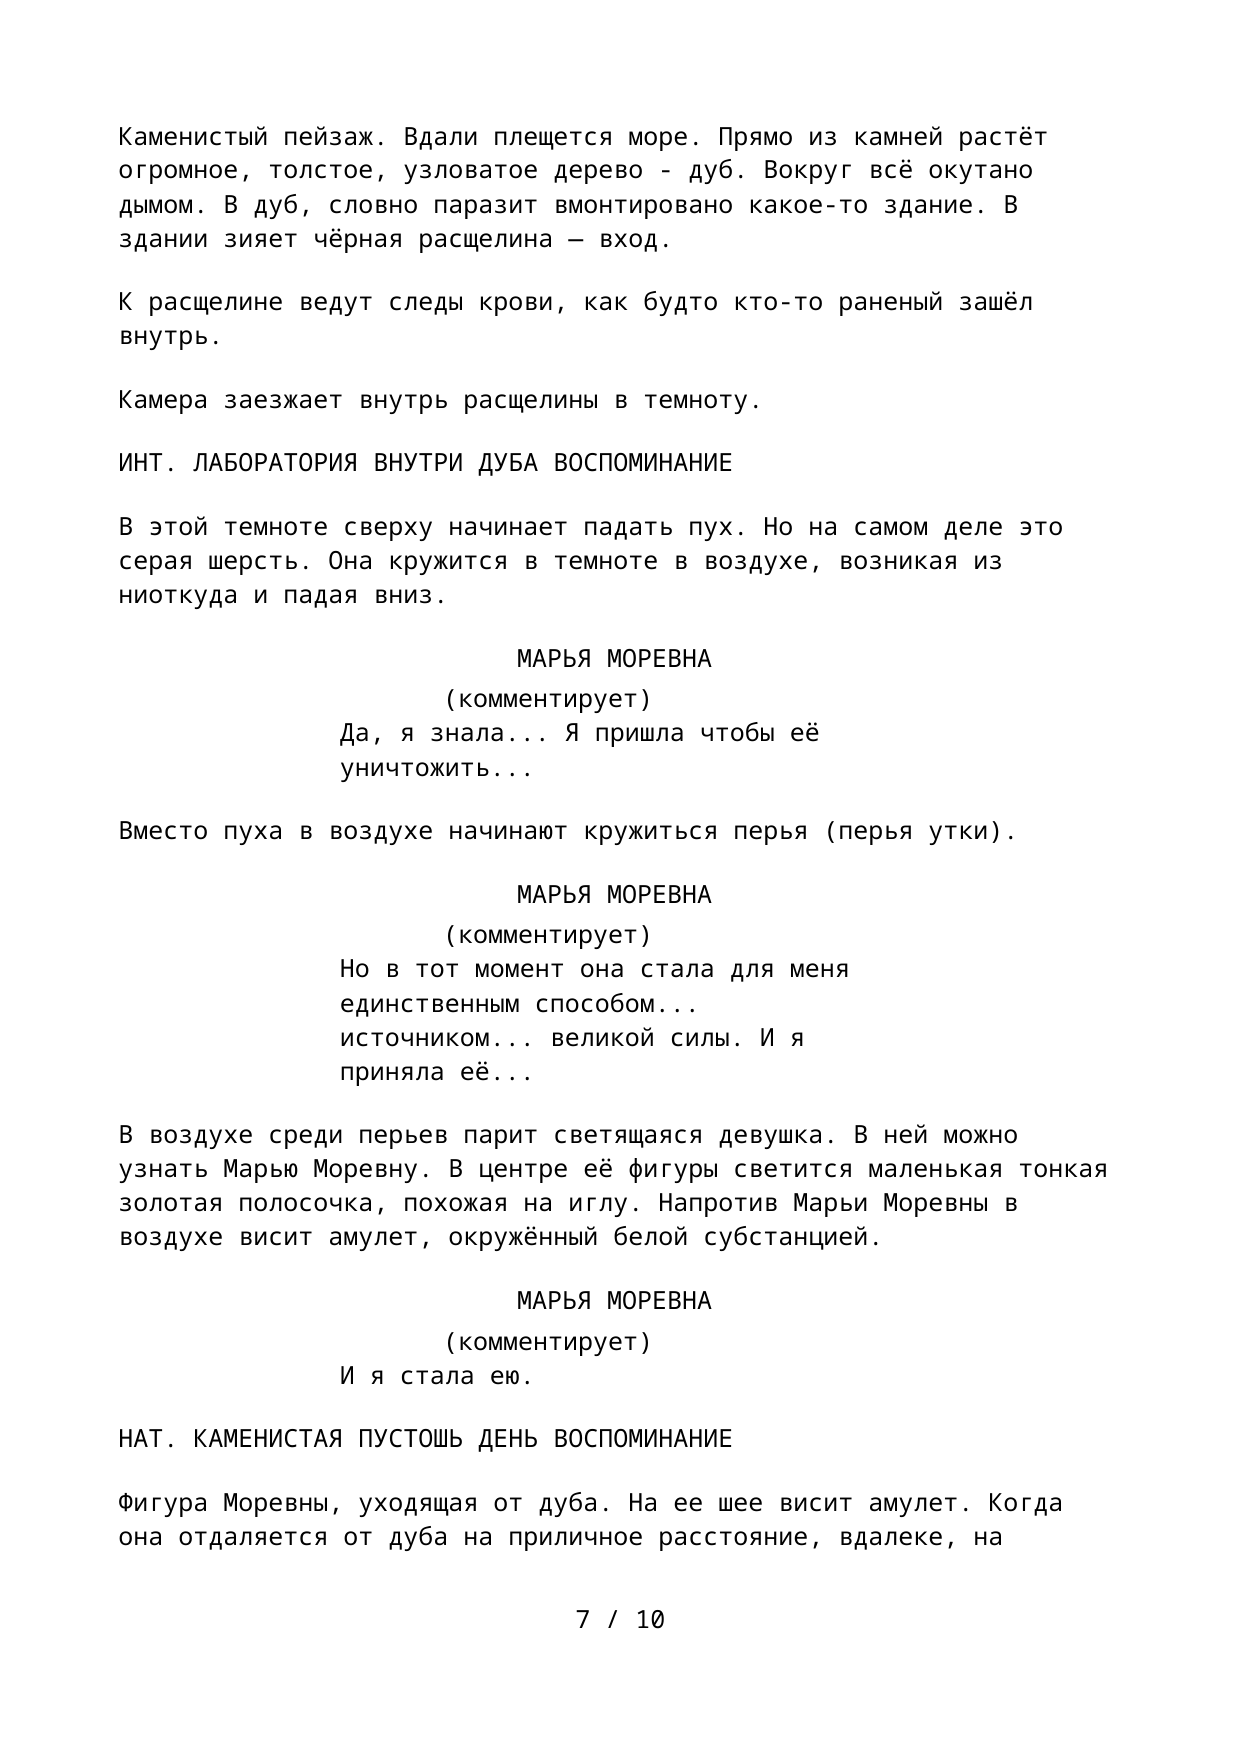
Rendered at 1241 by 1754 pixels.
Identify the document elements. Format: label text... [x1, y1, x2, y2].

text (комментирует) [443, 917, 901, 951]
text Да, я знала... Я пришла чтобы её уничтожить... [339, 715, 901, 783]
text НАТ. КАМЕНИСТАЯ ПУСТОШЬ ДЕНЬ ВОСПОМИНАНИЕ [118, 1421, 1122, 1455]
text (комментирует) [443, 1323, 901, 1357]
text И я стала ею. [339, 1357, 901, 1392]
text МАРЬЯ МОРЕВНА [517, 1283, 1122, 1317]
text (комментирует) [443, 681, 901, 715]
text Фигура Моревны, уходящая от дуба. На ее шее висит амулет. Когда она отдаляется от дуба на приличное расстояние, вдалеке, на [118, 1484, 1122, 1553]
text Но в тот момент она стала для меня единственным способом... источником... великой силы. И я приняла её... [339, 951, 901, 1087]
text Вместо пуха в воздухе начинают кружиться перья (перья утки). [118, 813, 1122, 847]
text В воздухе среди перьев парит светящаяся девушка. В ней можно узнать Марью Моревну. В центре её фигуры светится маленькая тонкая золотая полосочка, похожая на иглу. Напротив Марьи Моревны в воздухе висит амулет, окружённый белой субстанцией. [118, 1117, 1122, 1253]
text К расщелине ведут следы крови, как будто кто-то раненый зашёл внутрь. [118, 284, 1122, 352]
text МАРЬЯ МОРЕВНА [517, 640, 1122, 674]
text МАРЬЯ МОРЕВНА [517, 876, 1122, 910]
text Каменистый пейзаж. Вдали плещется море. Прямо из камней растёт огромное, толстое, узловатое дерево - дуб. Вокруг всё окутано дымом. В дуб, словно паразит вмонтировано какое-то здание. В здании зияет чёрная расщелина — вход. [118, 118, 1122, 254]
text В этой темноте сверху начинает падать пух. Но на самом деле это серая шерсть. Она кружится в темноте в воздухе, возникая из ниоткуда и падая вниз. [118, 508, 1122, 611]
text ИНТ. ЛАБОРАТОРИЯ ВНУТРИ ДУБА ВОСПОМИНАНИЕ [118, 445, 1122, 479]
text Камера заезжает внутрь расщелины в темноту. [118, 381, 1122, 416]
